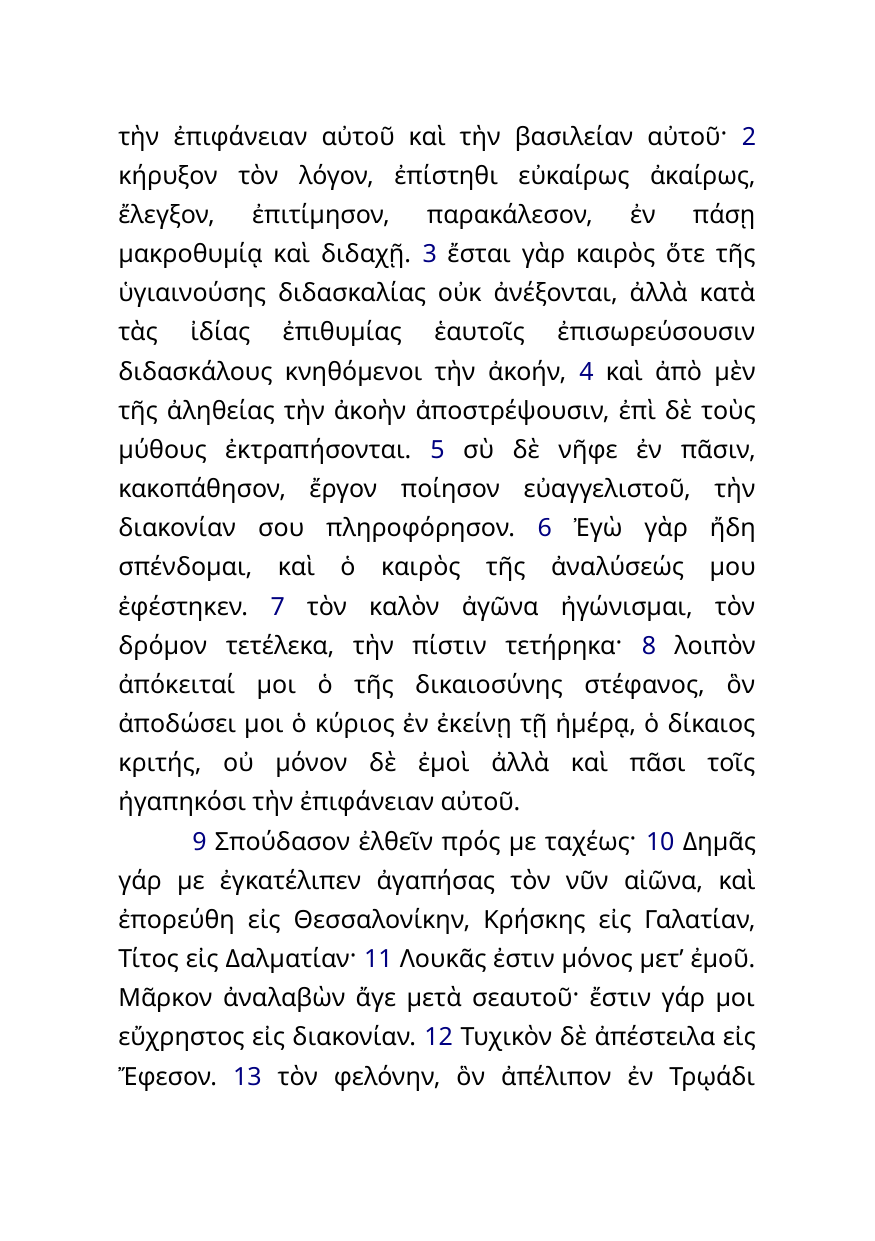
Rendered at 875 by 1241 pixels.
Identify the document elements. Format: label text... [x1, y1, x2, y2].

text 9 Σπούδασον ἐλθεῖν πρός με ταχέως· 10 Δημᾶς γάρ με ἐγκατέλιπεν ἀγαπήσας τὸν νῦν αἰῶνα, καὶ ἐπορεύθη εἰς Θεσσαλονίκην, Κρήσκης εἰς Γαλατίαν, Τίτος εἰς Δαλματίαν· 11 Λουκᾶς ἐστιν μόνος μετ’ ἐμοῦ. Μᾶρκον ἀναλαβὼν ἄγε μετὰ σεαυτοῦ· ἔστιν γάρ μοι εὔχρηστος εἰς διακονίαν. 12 Τυχικὸν δὲ ἀπέστειλα εἰς Ἔφεσον. 13 τὸν φελόνην, ὃν ἀπέλιπον ἐν Τρῳάδι [118, 823, 756, 1092]
text τὴν ἐπιφάνειαν αὐτοῦ καὶ τὴν βασιλείαν αὐτοῦ· 2 κήρυξον τὸν λόγον, ἐπίστηθι εὐκαίρως ἀκαίρως, ἔλεγξον, ἐπιτίμησον, παρακάλεσον, ἐν πάσῃ μακροθυμίᾳ καὶ διδαχῇ. 3 ἔσται γὰρ καιρὸς ὅτε τῆς ὑγιαινούσης διδασκαλίας οὐκ ἀνέξονται, ἀλλὰ κατὰ τὰς ἰδίας ἐπιθυμίας ἑαυτοῖς ἐπισωρεύσουσιν διδασκάλους κνηθόμενοι τὴν ἀκοήν, 4 καὶ ἀπὸ μὲν τῆς ἀληθείας τὴν ἀκοὴν ἀποστρέψουσιν, ἐπὶ δὲ τοὺς μύθους ἐκτραπήσονται. 5 σὺ δὲ νῆφε ἐν πᾶσιν, κακοπάθησον, ἔργον ποίησον εὐαγγελιστοῦ, τὴν διακονίαν σου πληροφόρησον. 6 Ἐγὼ γὰρ ἤδη σπένδομαι, καὶ ὁ καιρὸς τῆς ἀναλύσεώς μου ἐφέστηκεν. 7 τὸν καλὸν ἀγῶνα ἠγώνισμαι, τὸν δρόμον τετέλεκα, τὴν πίστιν τετήρηκα· 8 λοιπὸν ἀπόκειταί μοι ὁ τῆς δικαιοσύνης στέφανος, ὃν ἀποδώσει μοι ὁ κύριος ἐν ἐκείνῃ τῇ ἡμέρᾳ, ὁ δίκαιος κριτής, οὐ μόνον δὲ ἐμοὶ ἀλλὰ καὶ πᾶσι τοῖς ἠγαπηκόσι τὴν ἐπιφάνειαν αὐτοῦ. [118, 118, 756, 818]
